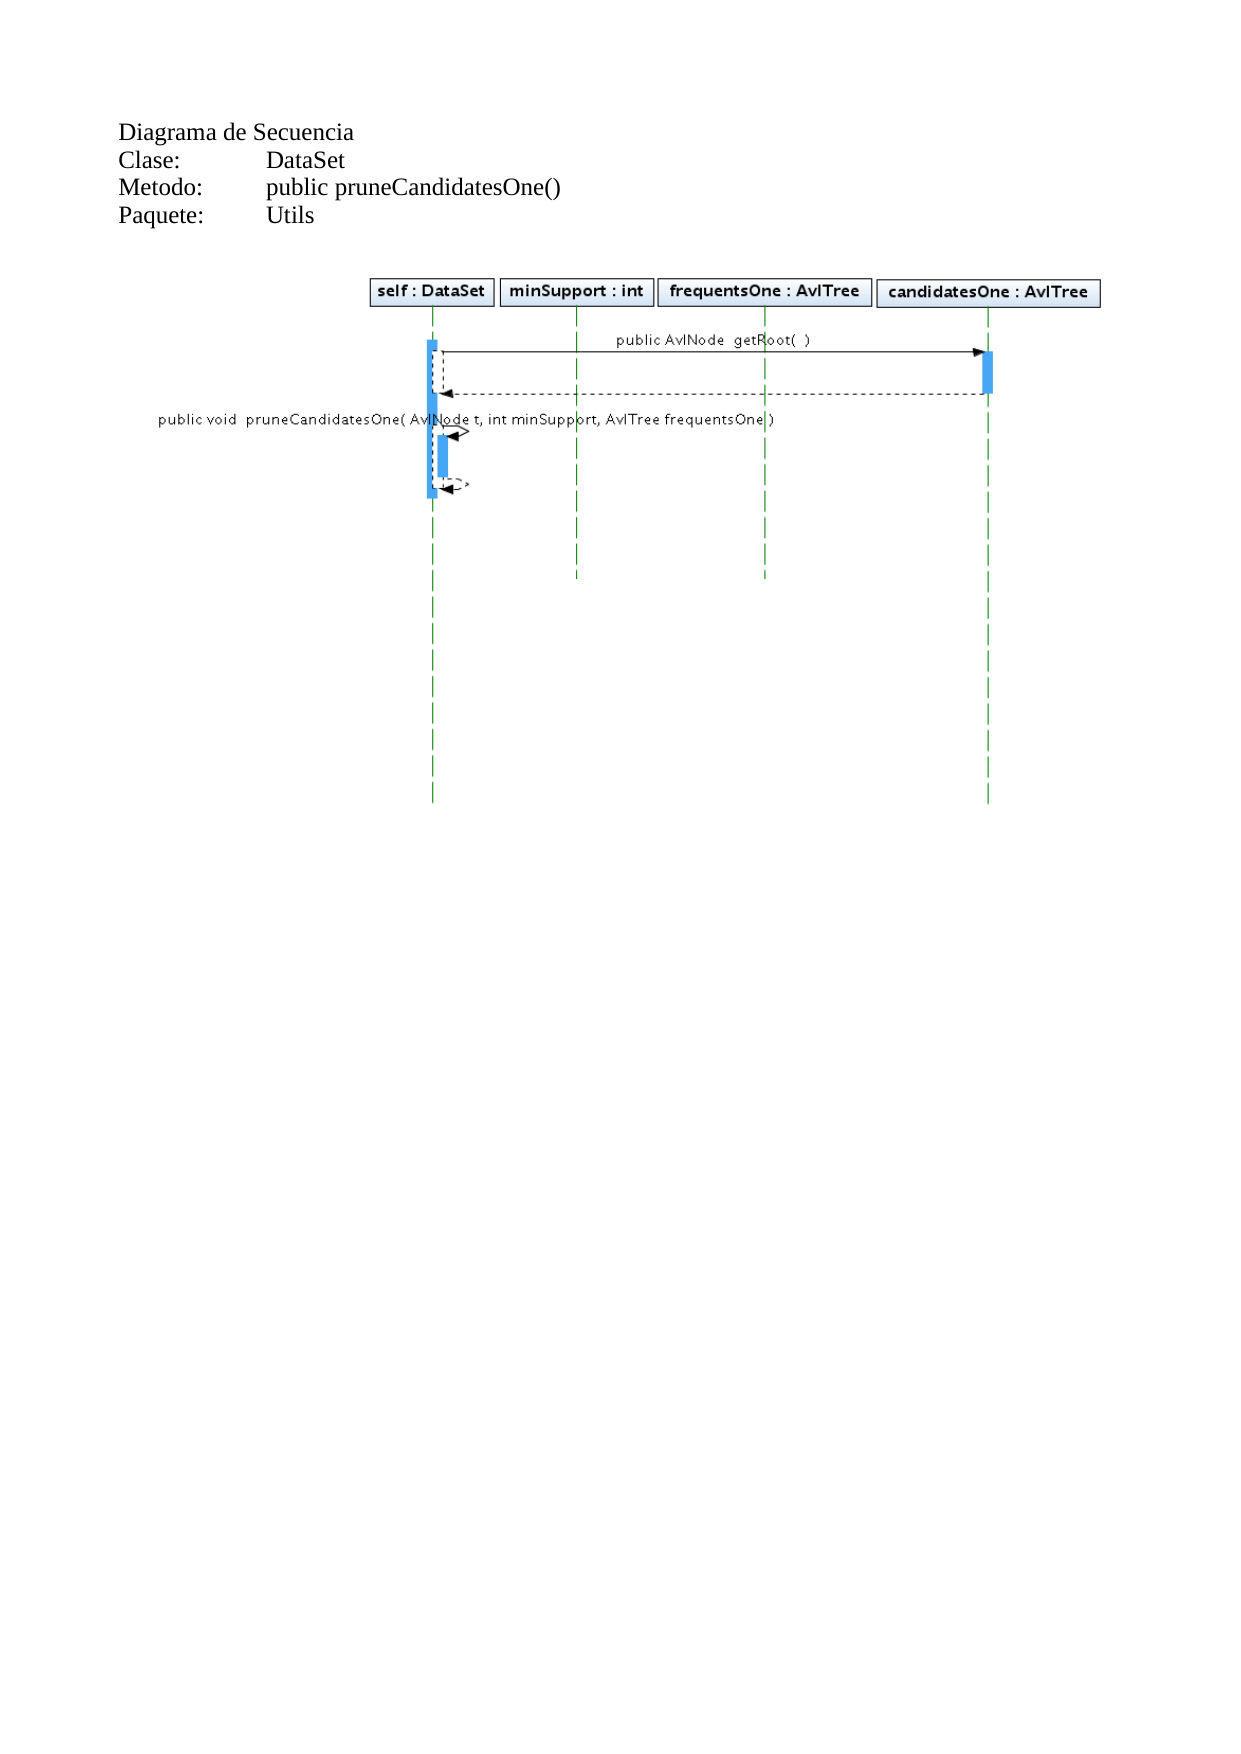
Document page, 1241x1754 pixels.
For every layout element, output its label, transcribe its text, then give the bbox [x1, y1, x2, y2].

text Paquete: Utils [118, 201, 1122, 229]
text Clase: DataSet [118, 146, 1122, 173]
text Diagrama de Secuencia [118, 118, 1122, 146]
text Metodo: public pruneCandidatesOne() [118, 173, 1122, 201]
picture [118, 256, 1122, 828]
